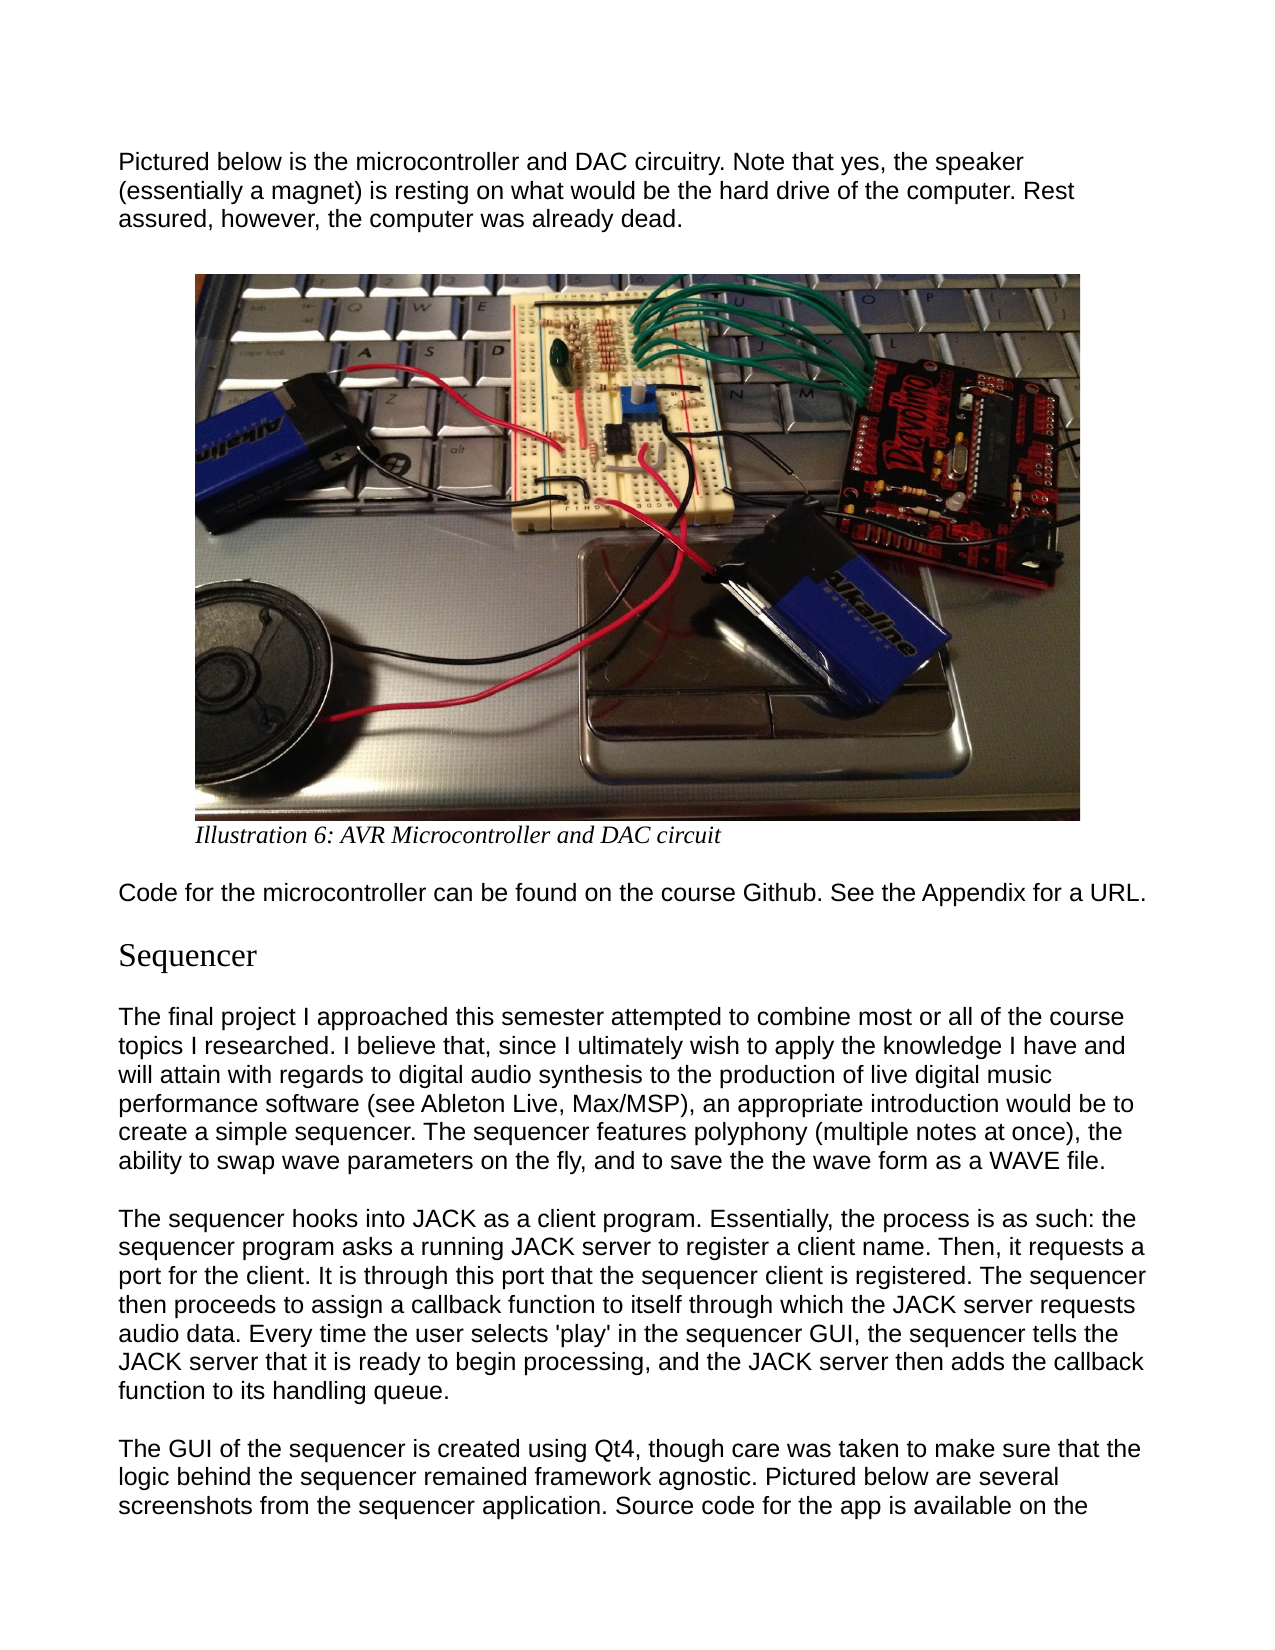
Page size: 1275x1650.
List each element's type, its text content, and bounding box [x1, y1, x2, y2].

text The final project I approached this semester attempted to combine most or all of the course topics I researched. I believe that, since I ultimately wish to apply the knowledge I have and will attain with regards to digital audio synthesis to the production of live digital music performance software (see Ableton Live, Max/MSP), an appropriate introduction would be to create a simple sequencer. The sequencer features polyphony (multiple notes at once), the ability to swap wave parameters on the fly, and to save the the wave form as a WAVE file. [118, 1002, 1157, 1175]
text Pictured below is the microcontroller and DAC circuitry. Note that yes, the speaker (essentially a magnet) is resting on what would be the hard drive of the computer. Rest assured, however, the computer was already dead. [118, 147, 1157, 233]
text Sequencer [118, 935, 1157, 974]
text The sequencer hooks into JACK as a client program. Essentially, the process is as such: the sequencer program asks a running JACK server to register a client name. Then, it requests a port for the client. It is through this port that the sequencer client is registered. The sequencer then proceeds to assign a callback function to itself through which the JACK server requests audio data. Every time the user selects 'play' in the sequencer GUI, the sequencer tells the JACK server that it is ready to begin processing, and the JACK server then adds the callback function to its handling queue. [118, 1204, 1157, 1405]
text The GUI of the sequencer is created using Qt4, though care was taken to make sure that the logic behind the sequencer remained framework agnostic. Pictured below are several screenshots from the sequencer application. Source code for the app is available on the [118, 1434, 1157, 1520]
picture [195, 274, 1081, 821]
text Illustration 6: AVR Microcontroller and DAC circuit [195, 821, 1080, 849]
text Code for the microcontroller can be found on the course Github. See the Appendix for a URL. [118, 878, 1157, 907]
